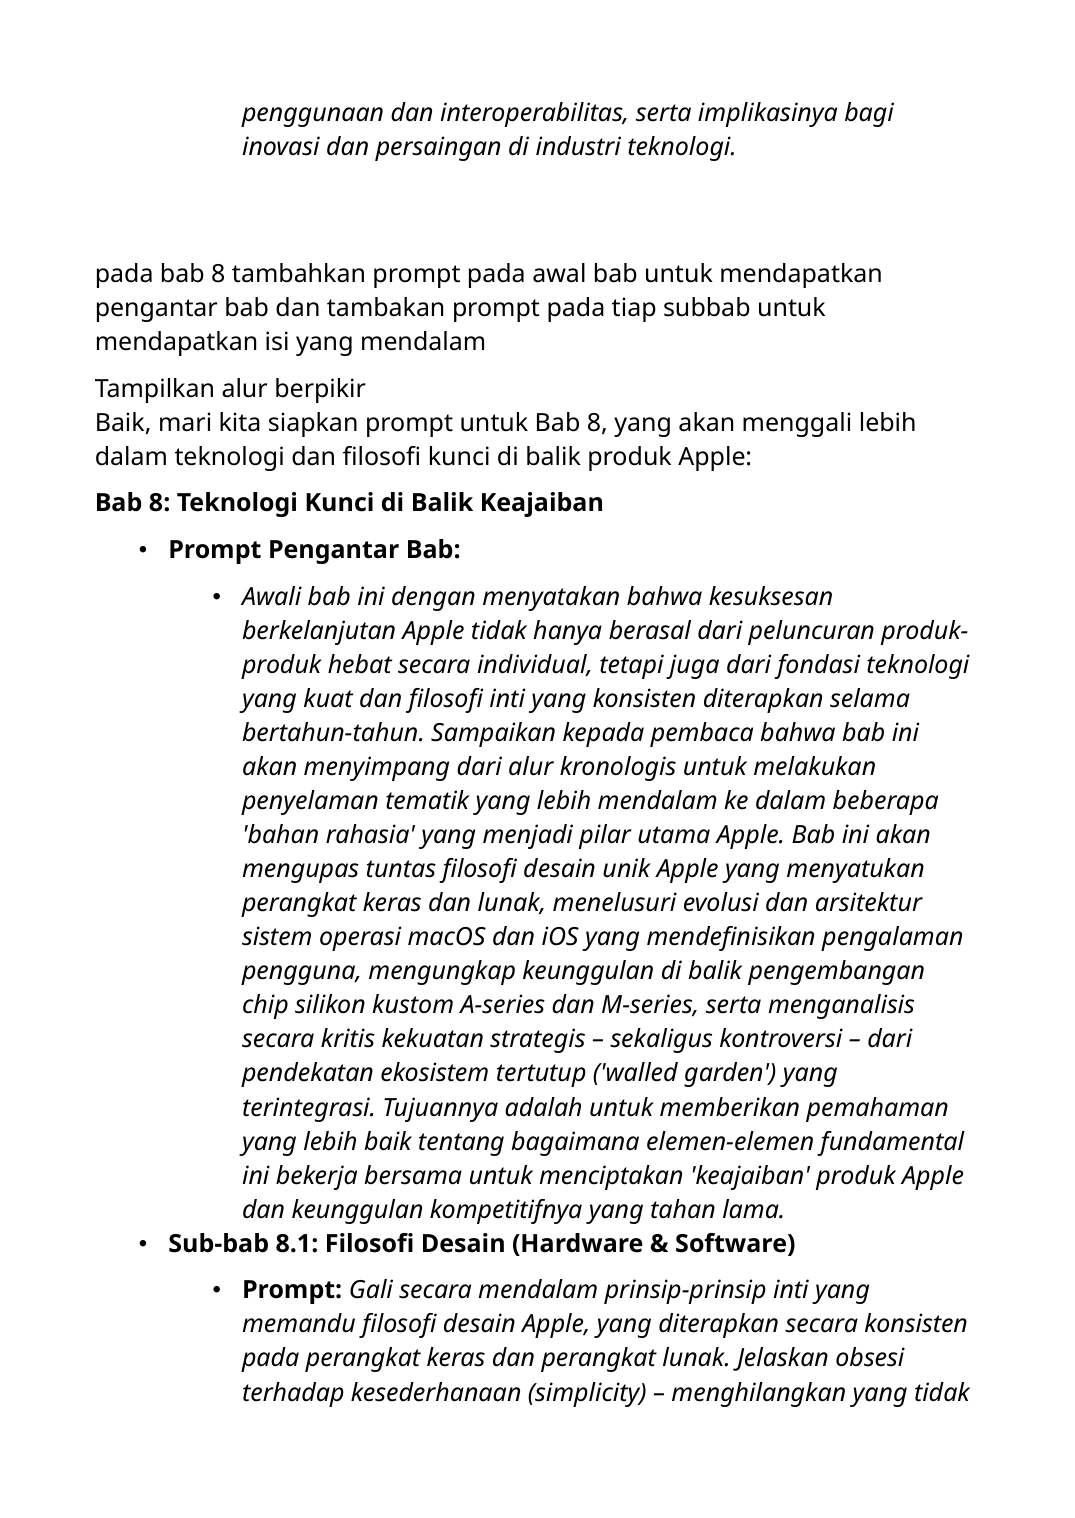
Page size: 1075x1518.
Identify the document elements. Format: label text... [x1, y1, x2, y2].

list penggunaan dan interoperabilitas, serta implikasinya bagi inovasi dan persaingan di industri teknologi. [212, 94, 980, 163]
text Baik, mari kita siapkan prompt untuk Bab 8, yang akan menggali lebih dalam teknologi dan filosofi kunci di balik produk Apple: [94, 404, 980, 473]
list Awali bab ini dengan menyatakan bahwa kesuksesan berkelanjutan Apple tidak hanya berasal dari peluncuran produk-produk hebat secara individual, tetapi juga dari fondasi teknologi yang kuat dan filosofi inti yang konsisten diterapkan selama bertahun-tahun. Sampaikan kepada pembaca bahwa bab ini akan menyimpang dari alur kronologis untuk melakukan penyelaman tematik yang lebih mendalam ke dalam beberapa 'bahan rahasia' yang menjadi pilar utama Apple. Bab ini akan mengupas tuntas filosofi desain unik Apple yang menyatukan perangkat keras dan lunak, menelusuri evolusi dan arsitektur sistem operasi macOS dan iOS yang mendefinisikan pengalaman pengguna, mengungkap keunggulan di balik pengembangan chip silikon kustom A-series dan M-series, serta menganalisis secara kritis kekuatan strategis – sekaligus kontroversi – dari pendekatan ekosistem tertutup ('walled garden') yang terintegrasi. Tujuannya adalah untuk memberikan pemahaman yang lebih baik tentang bagaimana elemen-elemen fundamental ini bekerja bersama untuk menciptakan 'keajaiban' produk Apple dan keunggulan kompetitifnya yang tahan lama. [212, 578, 980, 1225]
text pada bab 8 tambahkan prompt pada awal bab untuk mendapatkan pengantar bab dan tambakan prompt pada tiap subbab untuk mendapatkan isi yang mendalam [94, 256, 980, 358]
list Prompt: Gali secara mendalam prinsip-prinsip inti yang memandu filosofi desain Apple, yang diterapkan secara konsisten pada perangkat keras dan perangkat lunak. Jelaskan obsesi terhadap kesederhanaan (simplicity) – menghilangkan yang tidak [212, 1272, 980, 1408]
text Bab 8: Teknologi Kunci di Balik Keajaiban [94, 485, 980, 519]
list Sub-bab 8.1: Filosofi Desain (Hardware & Software) [139, 1225, 980, 1259]
text Tampilkan alur berpikir [94, 370, 980, 404]
list Prompt Pengantar Bab: [139, 532, 980, 566]
